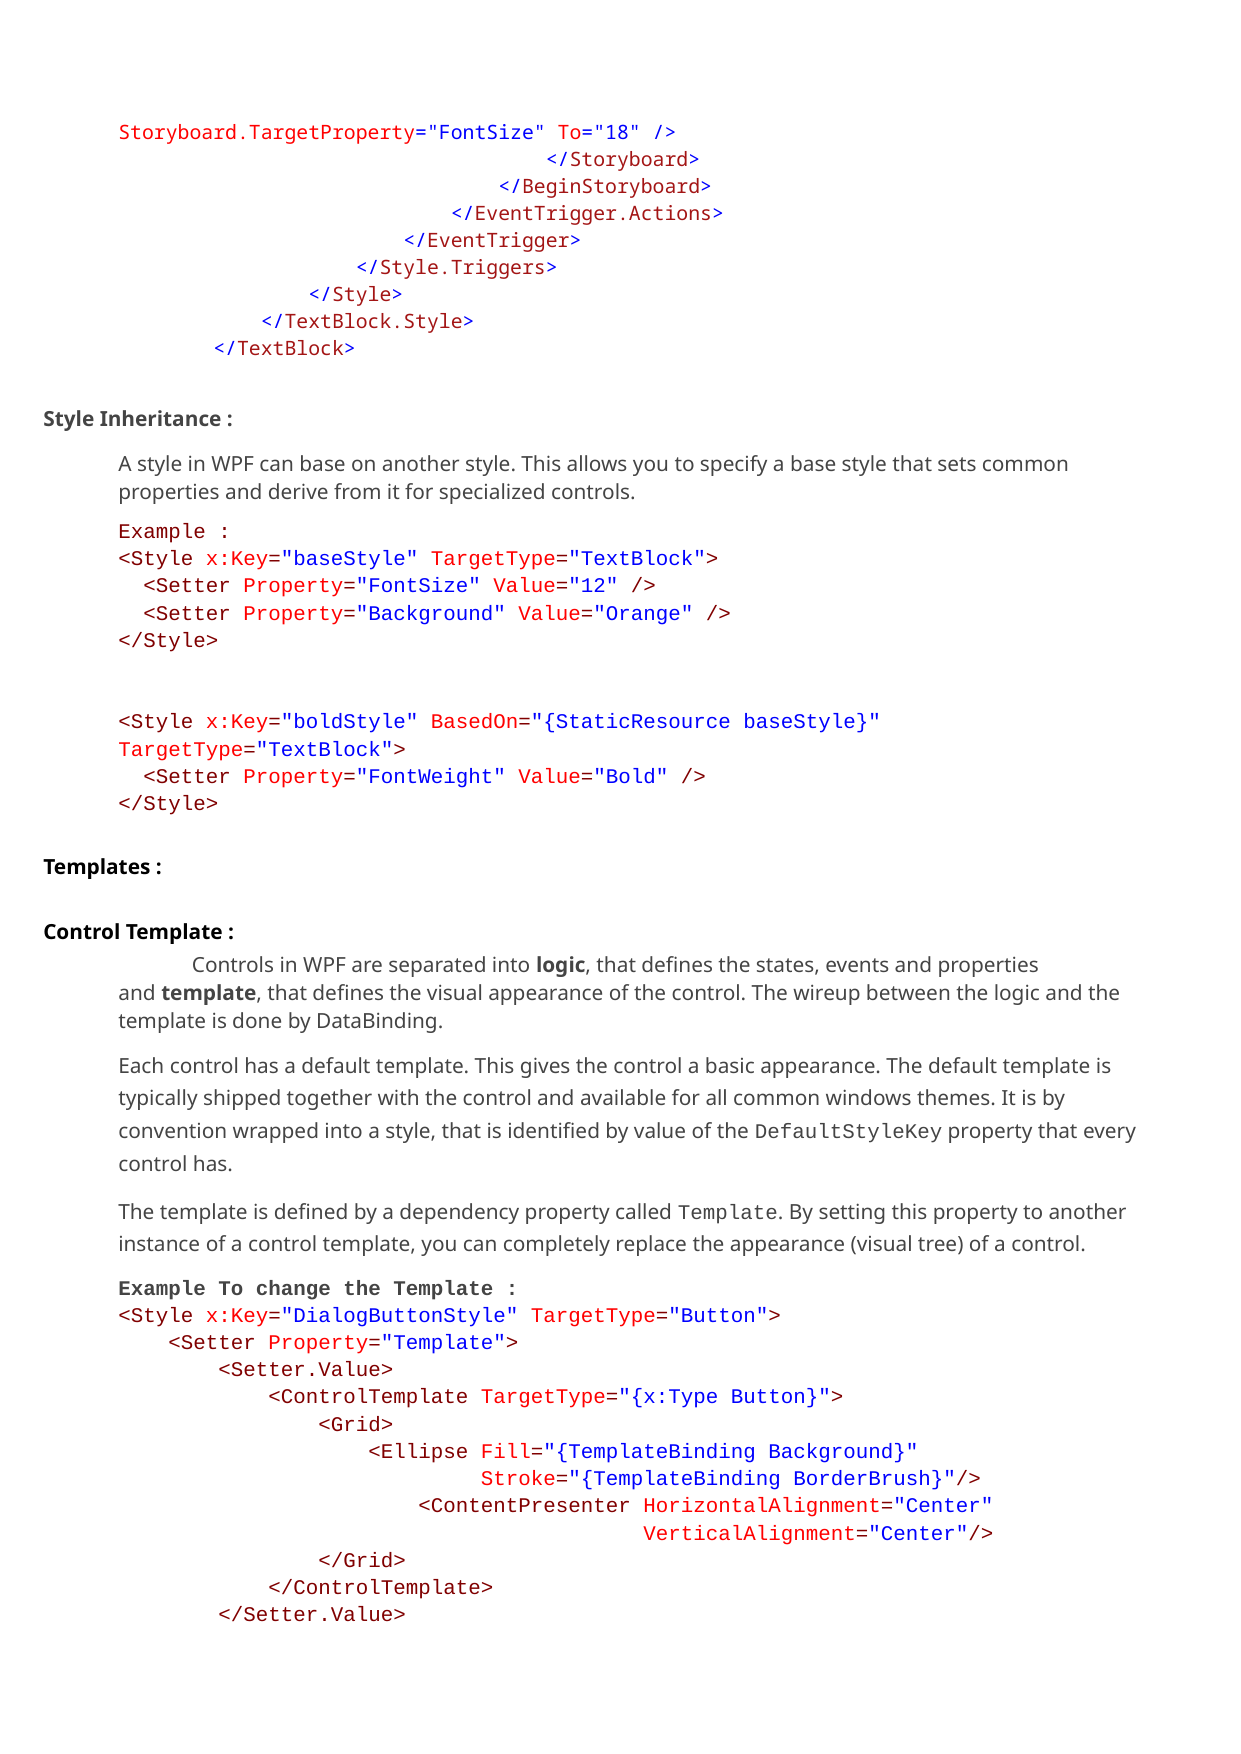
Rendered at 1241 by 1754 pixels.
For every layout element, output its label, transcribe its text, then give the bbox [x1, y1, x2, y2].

text The template is defined by a dependency property called Template. By setting this property to another instance of a control template, you can completely replace the appearance (visual tree) of a control. [118, 1197, 1157, 1258]
text </EventTrigger.Actions> [118, 199, 1157, 226]
text Example To change the Template : [118, 1278, 1170, 1301]
text </EventTrigger> [118, 226, 1157, 253]
text <ControlTemplate TargetType="{x:Type Button}"> [118, 1387, 1170, 1410]
text </Style.Triggers> [118, 253, 1157, 280]
text <ContentPresenter HorizontalAlignment="Center" [118, 1495, 1170, 1519]
text Controls in WPF are separated into logic, that defines the states, events and properties and template, that defines the visual appearance of the control. The wireup between the logic and the template is done by DataBinding. [118, 950, 1157, 1035]
text </TextBlock> [118, 334, 1157, 361]
text <Style x:Key="DialogButtonStyle" TargetType="Button"> [118, 1305, 1170, 1329]
text <Setter Property="Background" Value="Orange" /> [118, 603, 1170, 626]
text </Style> [118, 630, 1170, 653]
text </ControlTemplate> [118, 1577, 1170, 1601]
text </Storyboard> [118, 145, 1157, 172]
text <Setter Property="FontWeight" Value="Bold" /> [118, 766, 1170, 789]
text Control Template : [43, 917, 1170, 946]
text VerticalAlignment="Center"/> [118, 1522, 1170, 1546]
text Each control has a default template. This gives the control a basic appearance. The default template is typically shipped together with the control and available for all common windows themes. It is by convention wrapped into a style, that is identified by value of the DefaultStyleKey property that every control has. [118, 1051, 1157, 1177]
text <Ellipse Fill="{TemplateBinding Background}" [118, 1441, 1170, 1464]
text <Setter.Value> [118, 1359, 1170, 1383]
text <Style x:Key="boldStyle" BasedOn="{StaticResource baseStyle}" TargetType="TextBlock"> [118, 711, 1170, 762]
text </TextBlock.Style> [118, 307, 1157, 334]
text Templates : [43, 852, 1170, 881]
text <Grid> [118, 1414, 1170, 1437]
text Style Inheritance : [43, 404, 1157, 433]
text Storyboard.TargetProperty="FontSize" To="18" /> [118, 118, 1157, 145]
text </Style> [118, 793, 1170, 817]
text A style in WPF can base on another style. This allows you to specify a base style that sets common properties and derive from it for specialized controls. [118, 449, 1157, 506]
text Stroke="{TemplateBinding BorderBrush}"/> [118, 1468, 1170, 1492]
text </Style> [118, 280, 1157, 307]
text <Setter Property="Template"> [118, 1332, 1170, 1356]
text </BeginStoryboard> [118, 172, 1157, 199]
text <Setter Property="FontSize" Value="12" /> [118, 576, 1170, 599]
text </Grid> [118, 1550, 1170, 1573]
text </Setter.Value> [118, 1604, 1170, 1628]
text Example : <Style x:Key="baseStyle" TargetType="TextBlock"> [118, 521, 1170, 572]
